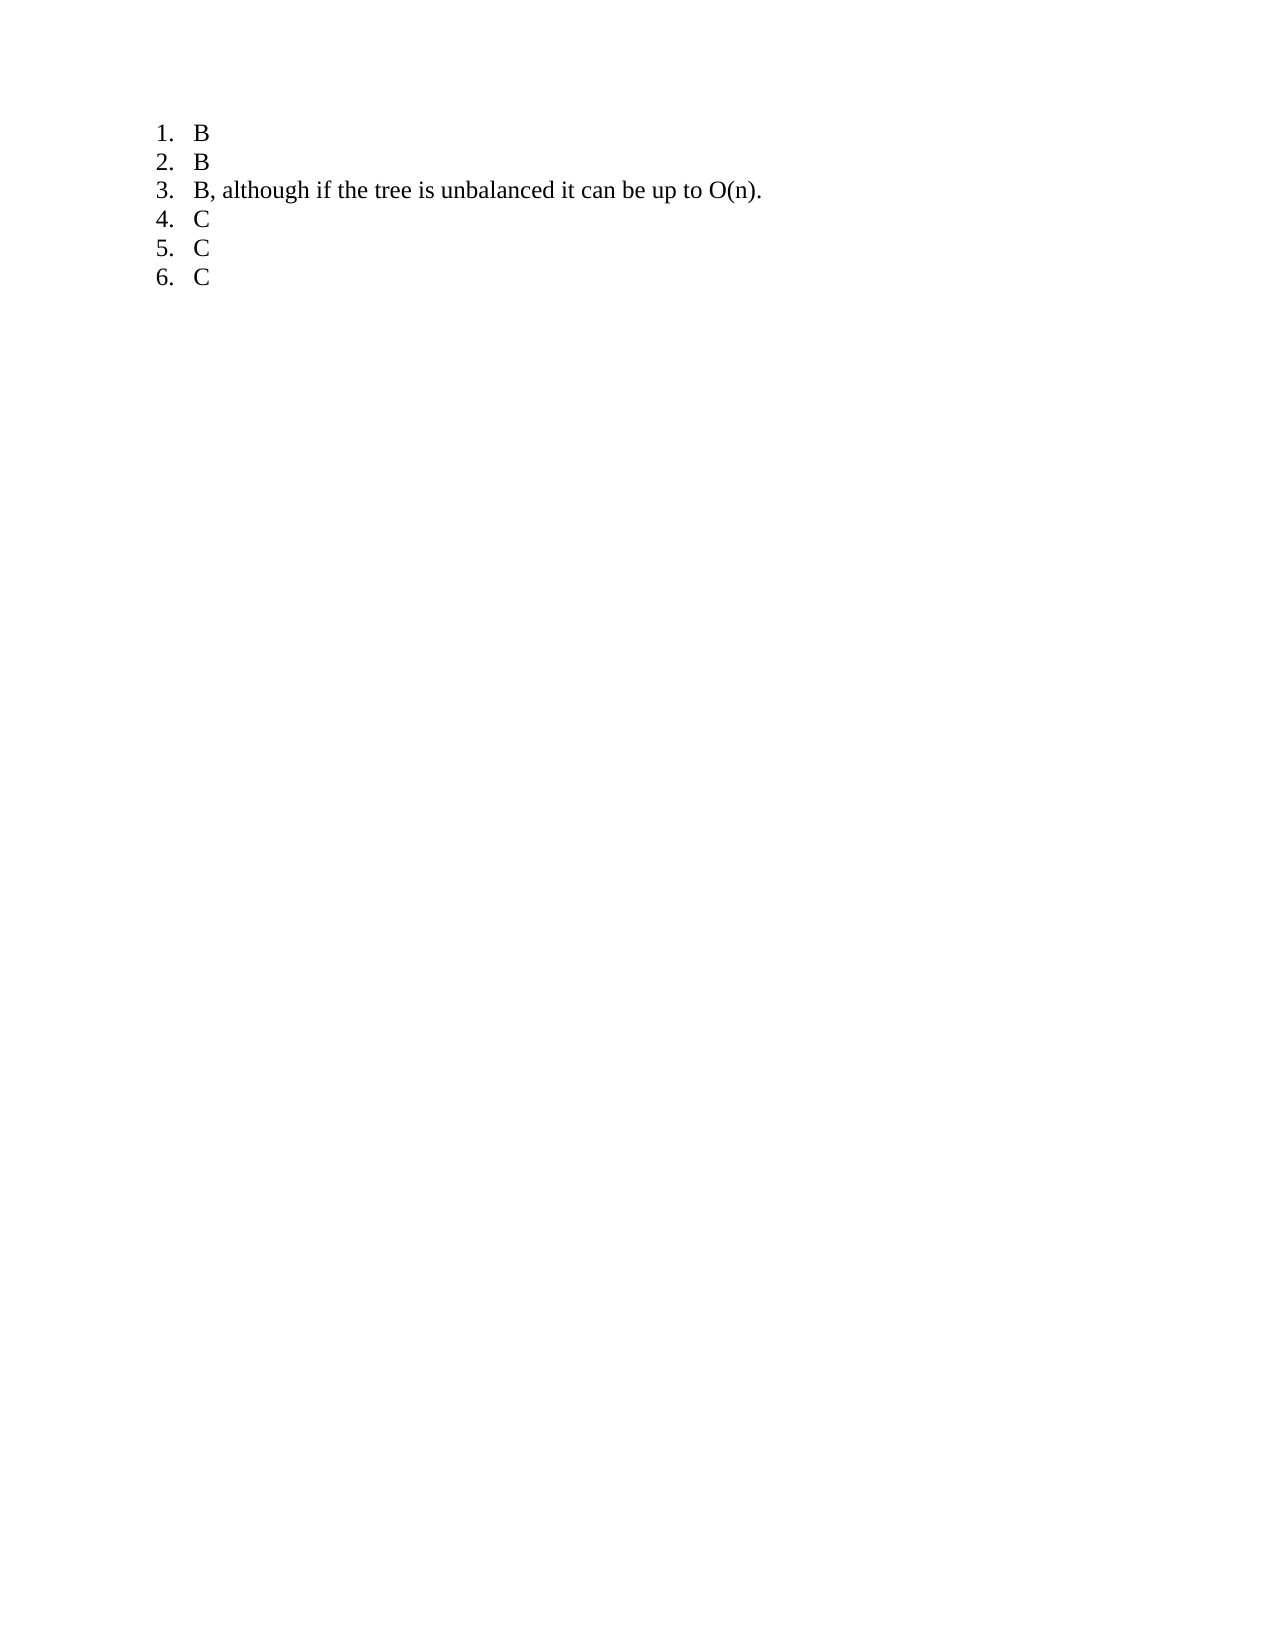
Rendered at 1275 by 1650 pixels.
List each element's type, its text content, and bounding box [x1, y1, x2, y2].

list C [156, 233, 1157, 262]
list C [156, 262, 1157, 291]
list B [156, 147, 1157, 176]
list B, although if the tree is unbalanced it can be up to O(n). [156, 176, 1157, 204]
list B [156, 118, 1157, 147]
list C [156, 204, 1157, 233]
